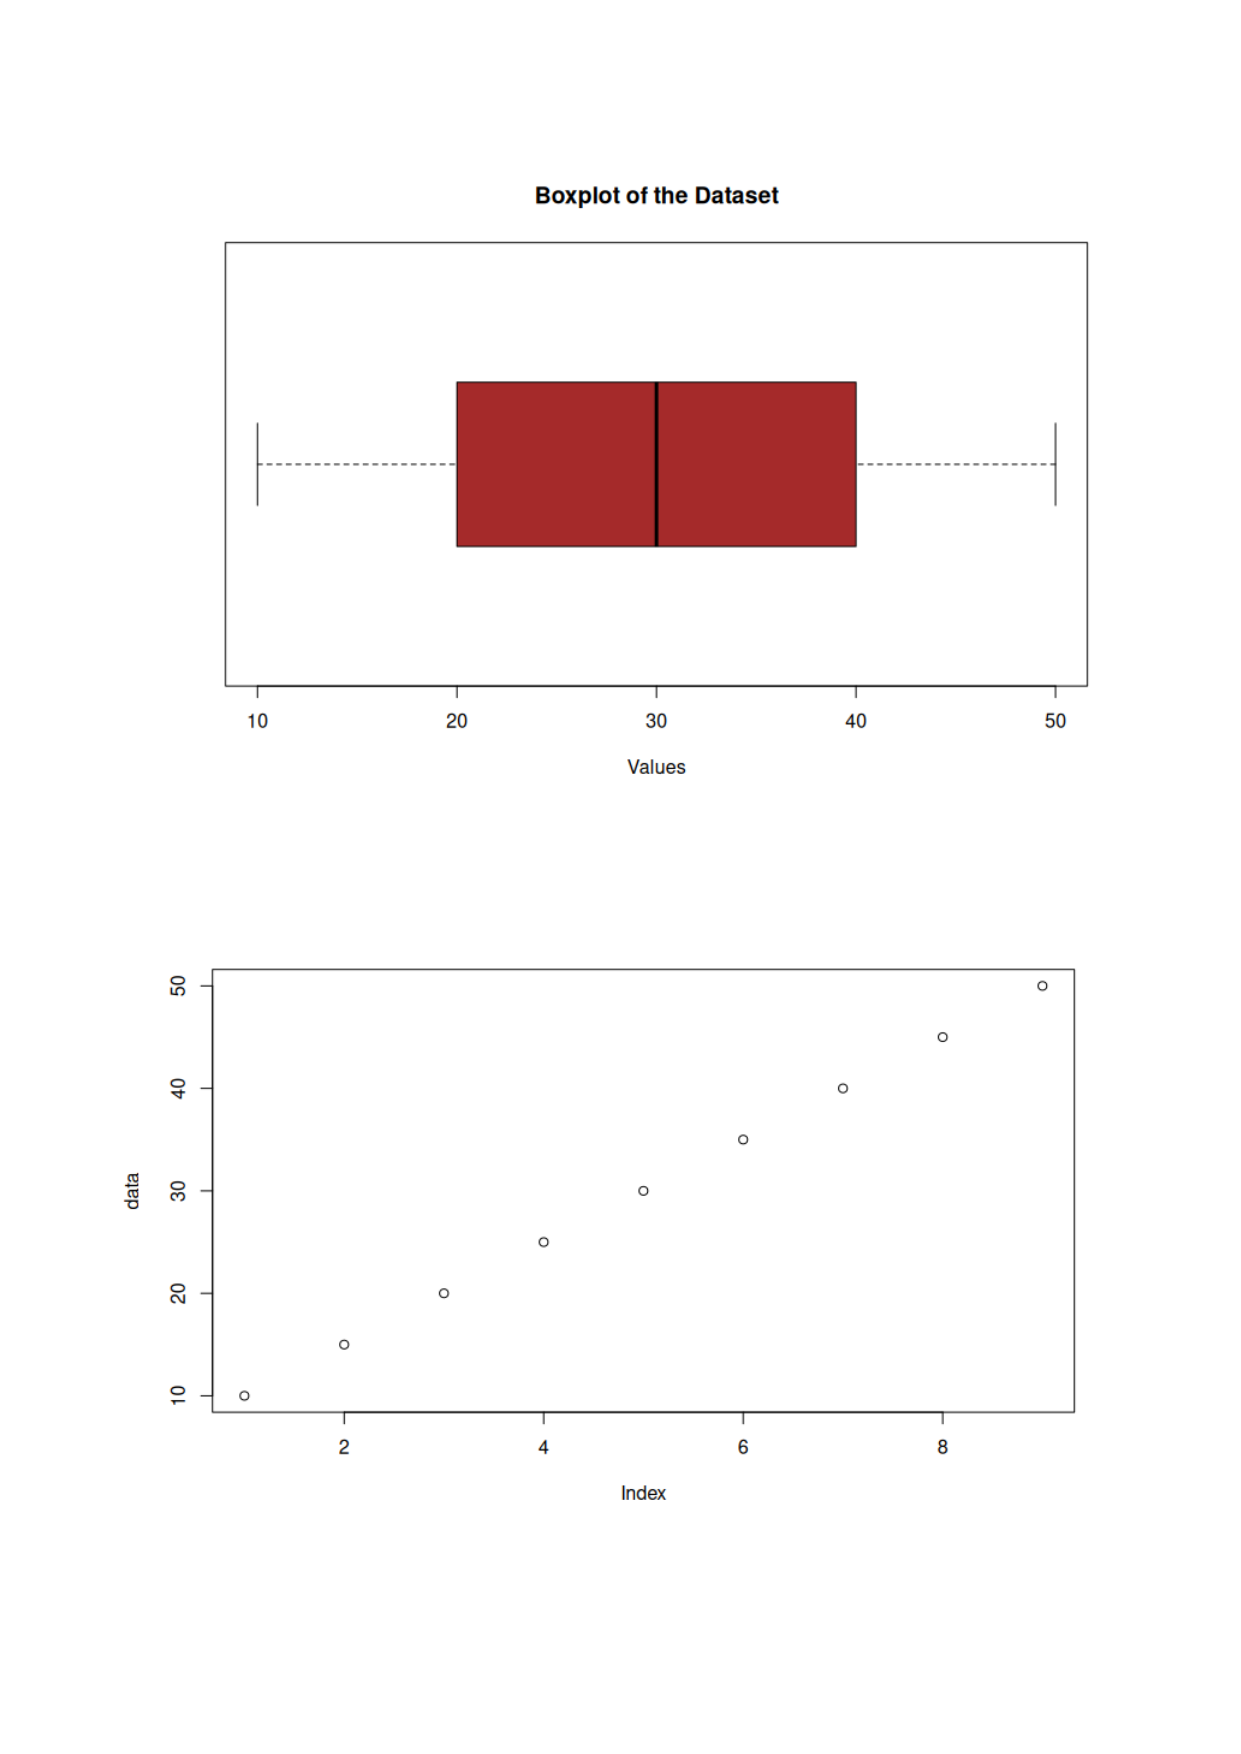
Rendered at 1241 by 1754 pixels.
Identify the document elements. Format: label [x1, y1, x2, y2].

picture [118, 875, 1123, 1530]
picture [131, 148, 1136, 804]
